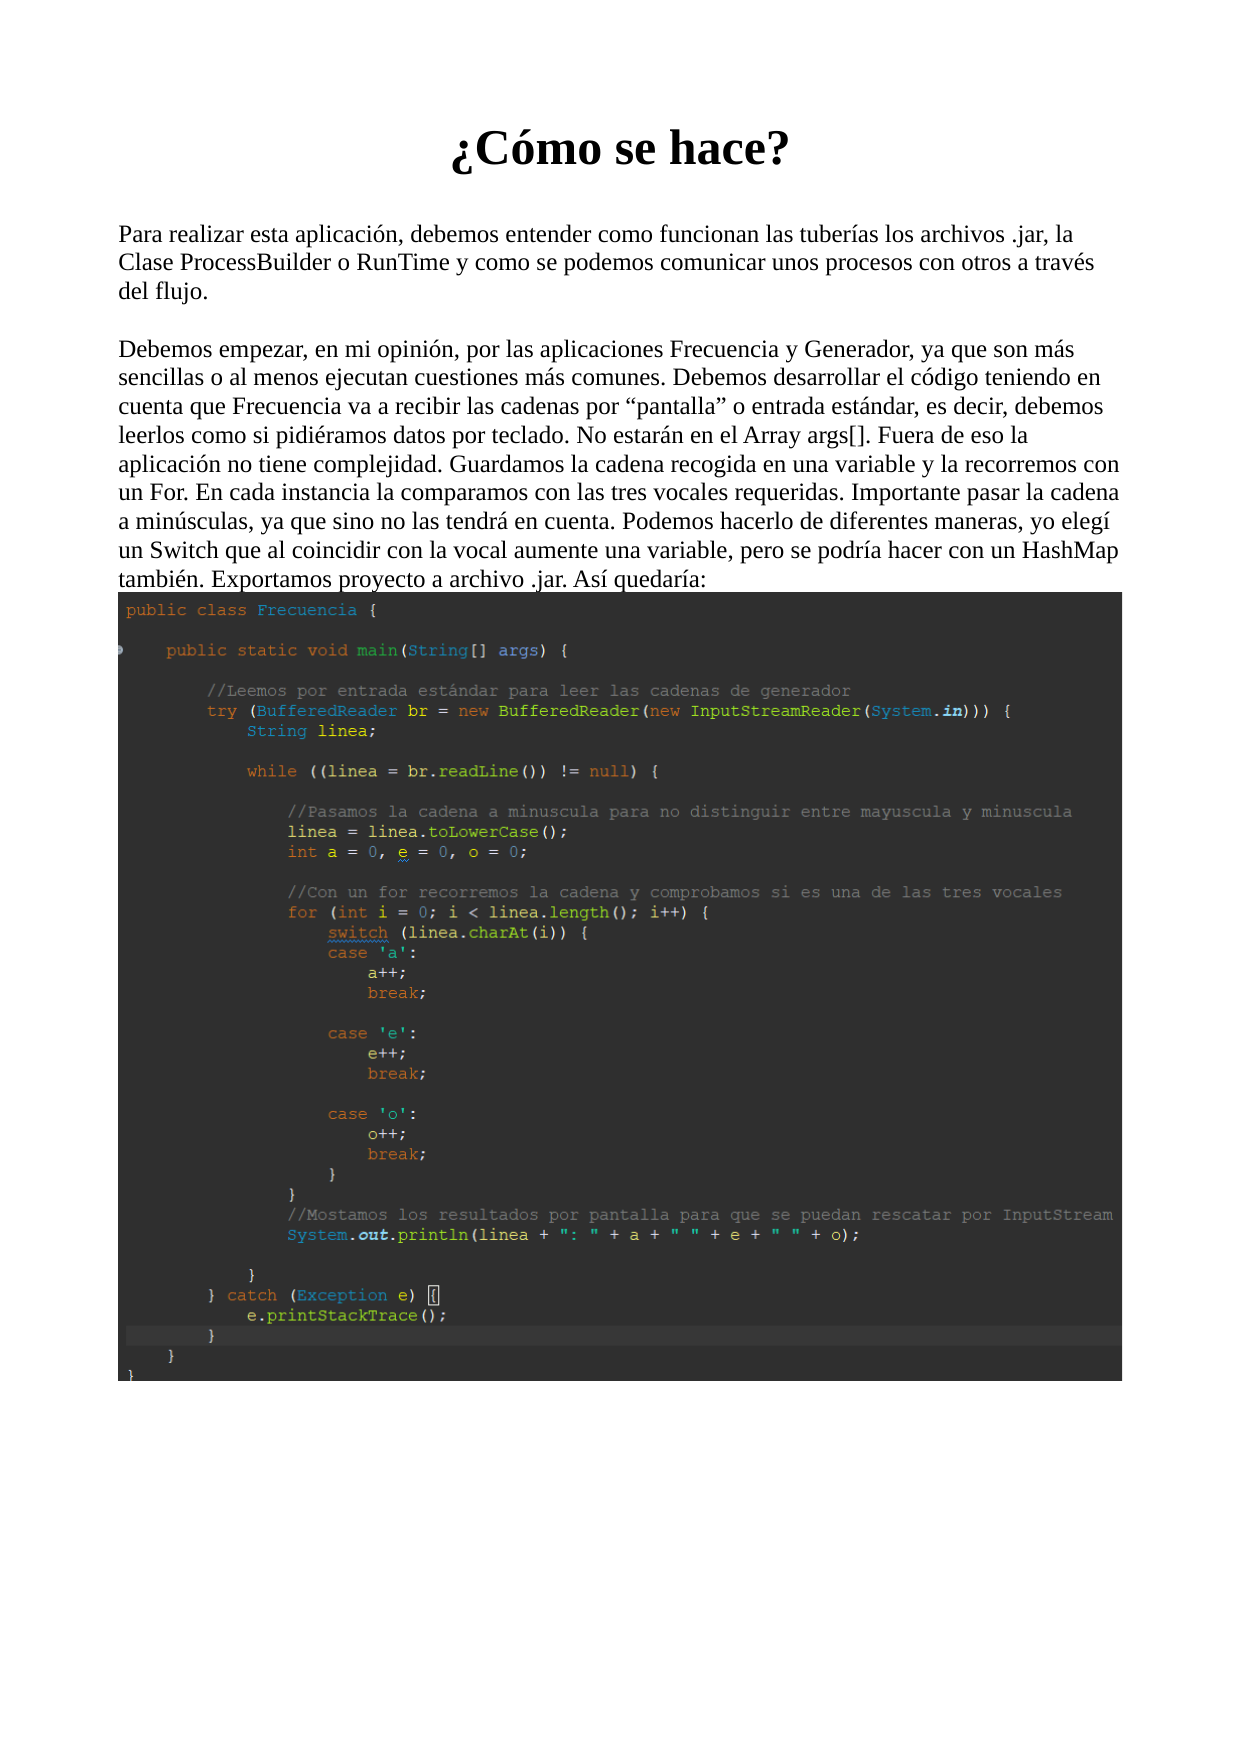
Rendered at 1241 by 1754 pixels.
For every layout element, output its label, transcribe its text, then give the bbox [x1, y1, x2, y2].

text Para realizar esta aplicación, debemos entender como funcionan las tuberías los archivos .jar, la Clase ProcessBuilder o RunTime y como se podemos comunicar unos procesos con otros a través del flujo. [118, 219, 1122, 305]
text ¿Cómo se hace? [118, 118, 1122, 176]
picture [118, 592, 1123, 1381]
text Debemos empezar, en mi opinión, por las aplicaciones Frecuencia y Generador, ya que son más sencillas o al menos ejecutan cuestiones más comunes. Debemos desarrollar el código teniendo en cuenta que Frecuencia va a recibir las cadenas por “pantalla” o entrada estándar, es decir, debemos leerlos como si pidiéramos datos por teclado. No estarán en el Array args[]. Fuera de eso la aplicación no tiene complejidad. Guardamos la cadena recogida en una variable y la recorremos con un For. En cada instancia la comparamos con las tres vocales requeridas. Importante pasar la cadena a minúsculas, ya que sino no las tendrá en cuenta. Podemos hacerlo de diferentes maneras, yo elegí un Switch que al coincidir con la vocal aumente una variable, pero se podría hacer con un HashMap también. Exportamos proyecto a archivo .jar. Así quedaría: [118, 334, 1122, 592]
